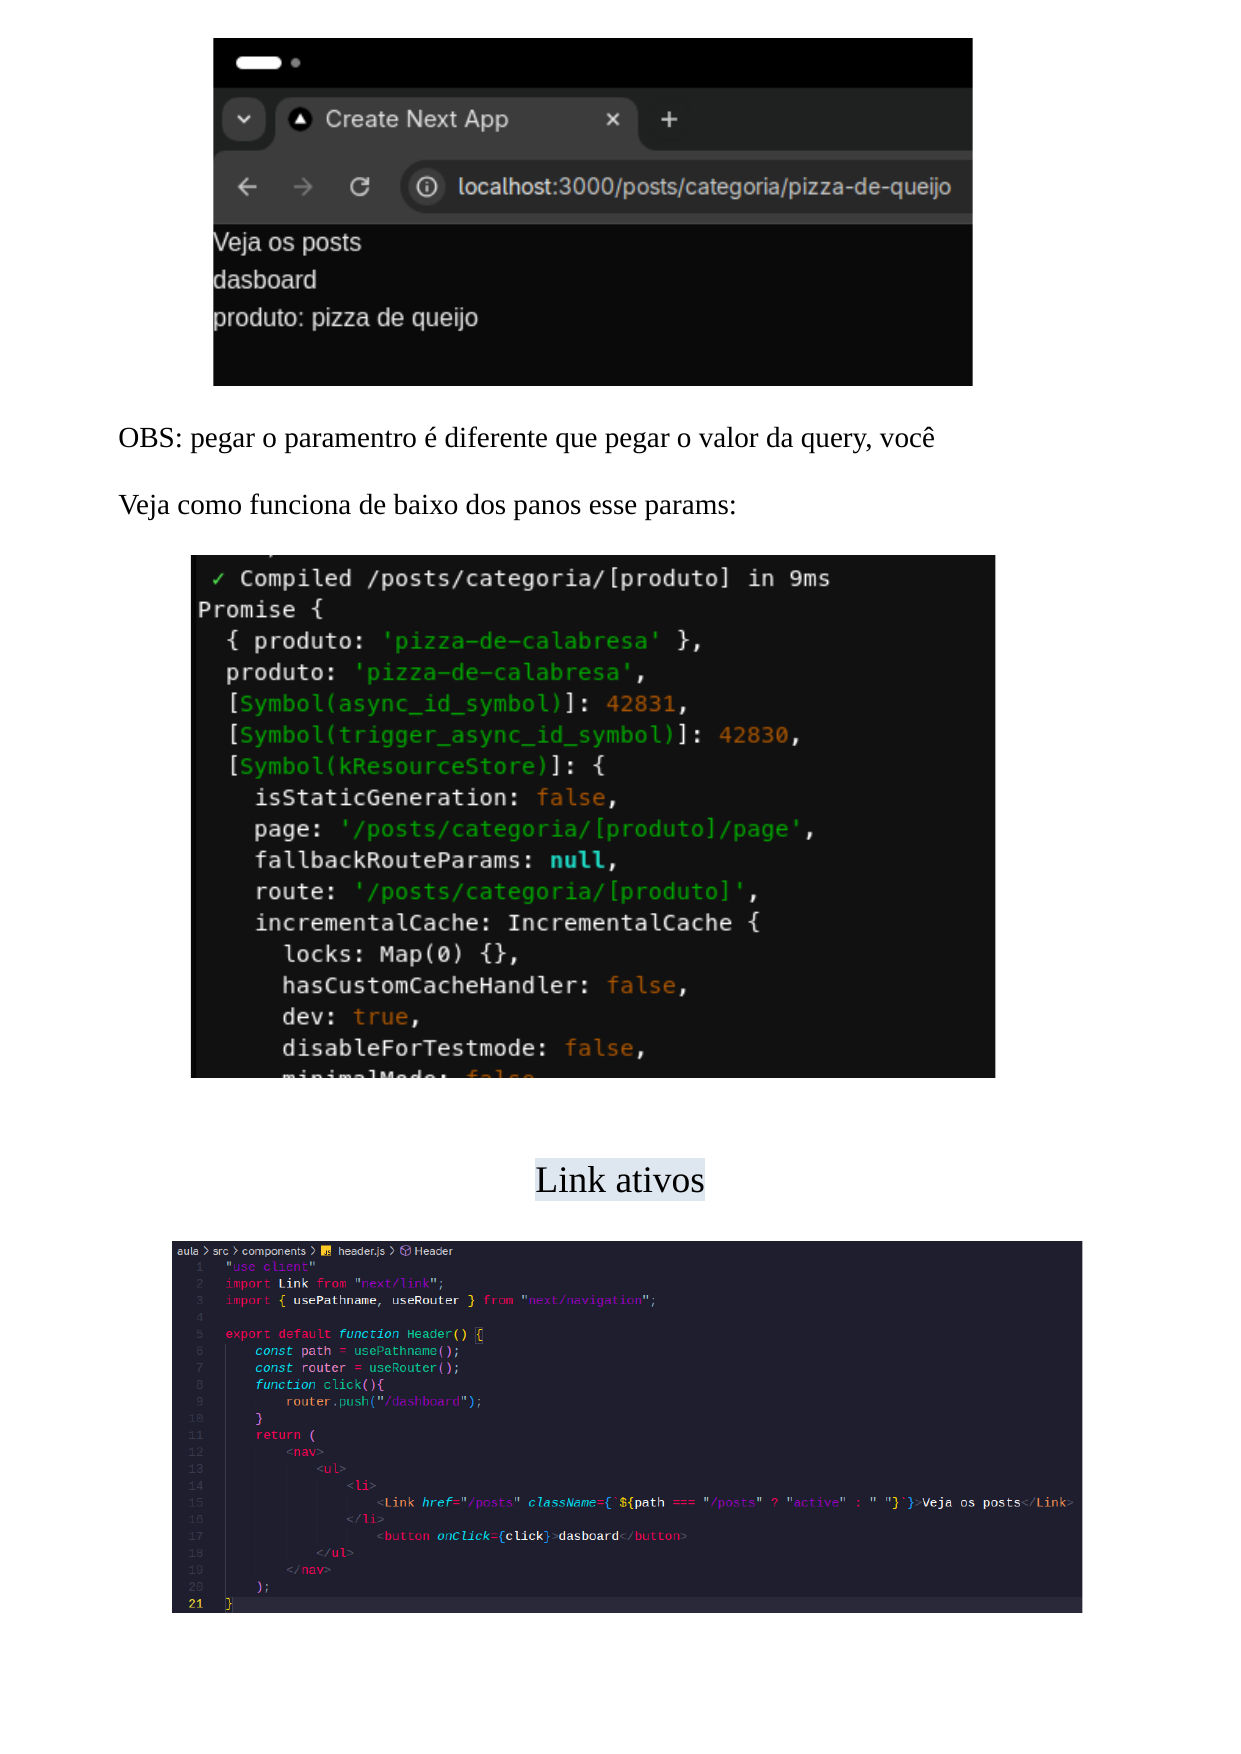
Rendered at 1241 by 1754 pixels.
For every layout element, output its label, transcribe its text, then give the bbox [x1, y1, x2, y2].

picture [172, 1241, 1083, 1613]
text Link ativos [118, 1158, 1122, 1201]
text Veja como funciona de baixo dos panos esse params: [118, 487, 1122, 521]
text OBS: pegar o paramentro é diferente que pegar o valor da query, você [118, 420, 1122, 453]
picture [213, 38, 973, 386]
picture [190, 555, 996, 1078]
